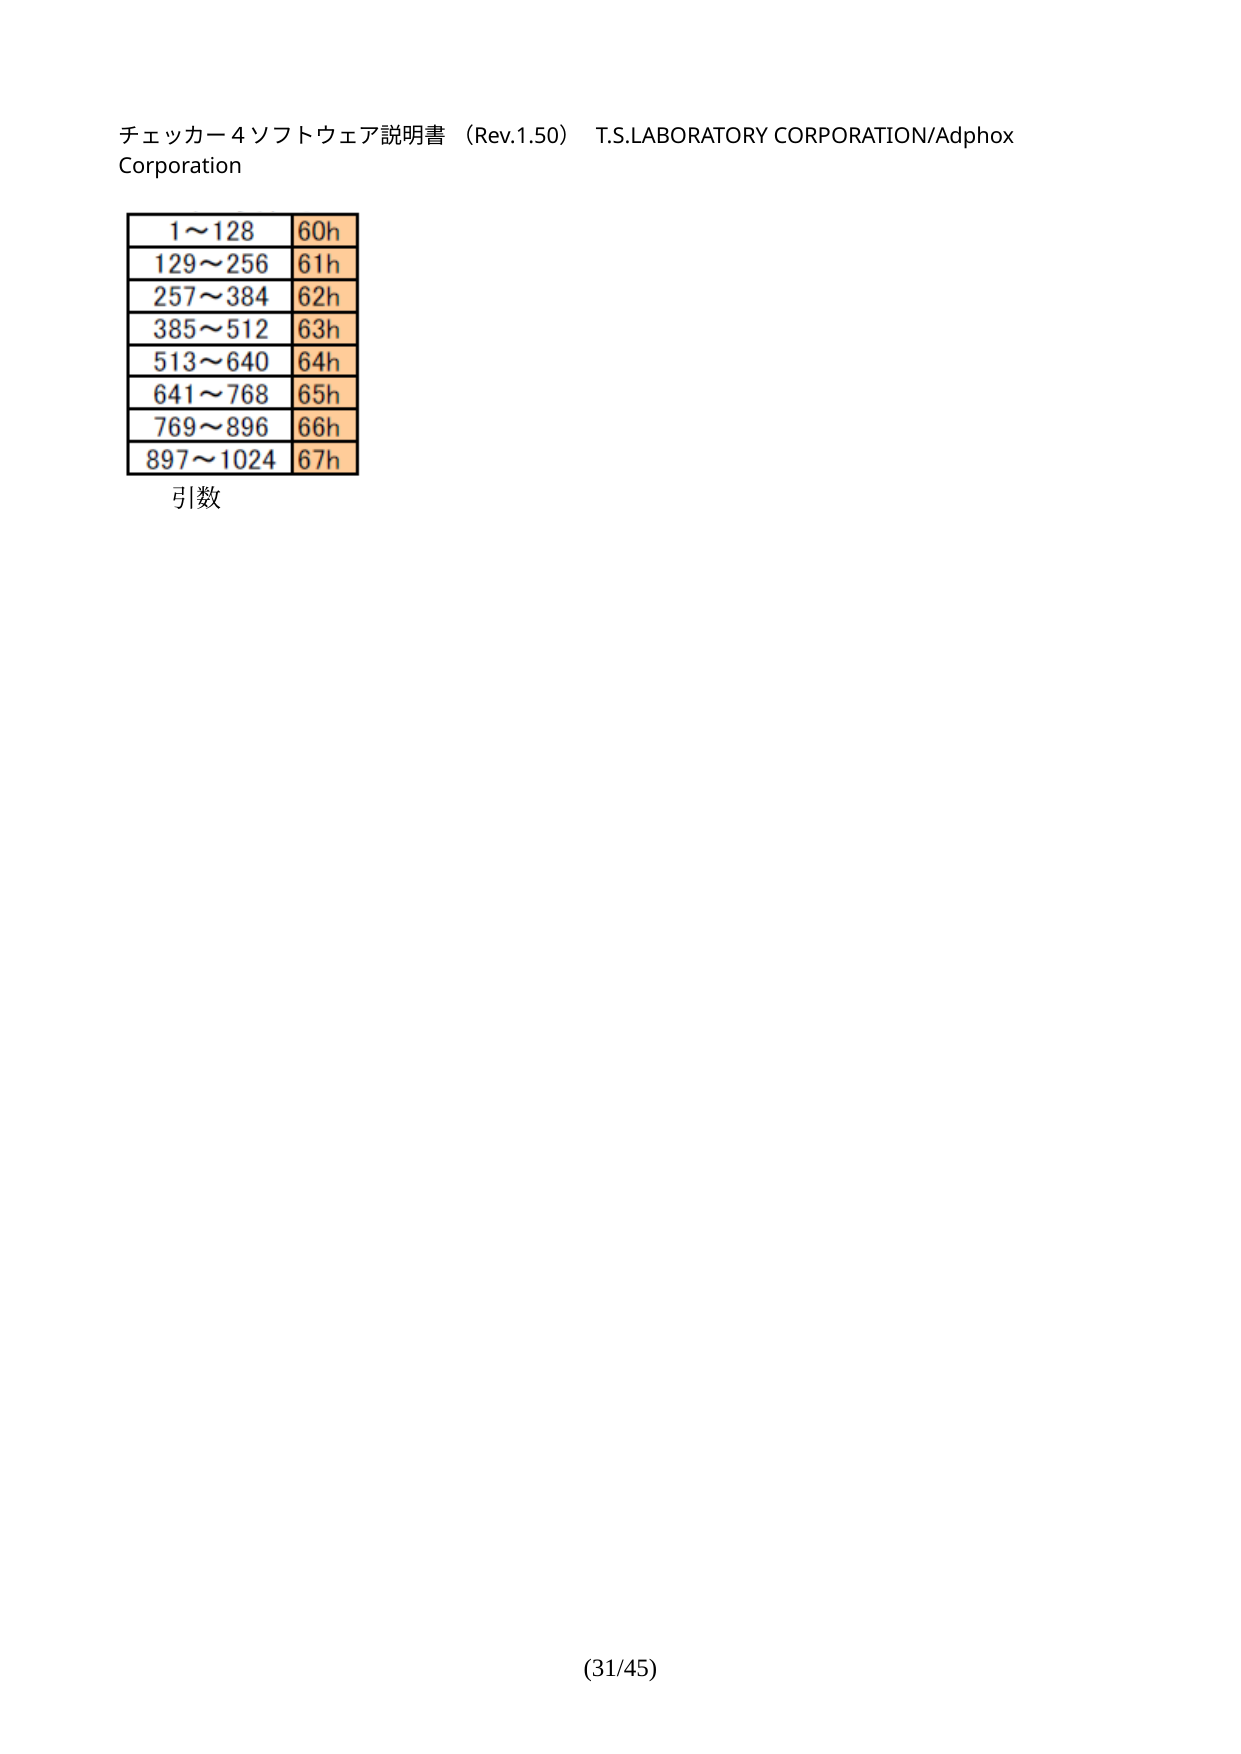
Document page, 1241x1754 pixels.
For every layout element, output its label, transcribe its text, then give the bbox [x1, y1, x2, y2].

text 引数 [146, 479, 247, 515]
picture [119, 211, 367, 479]
